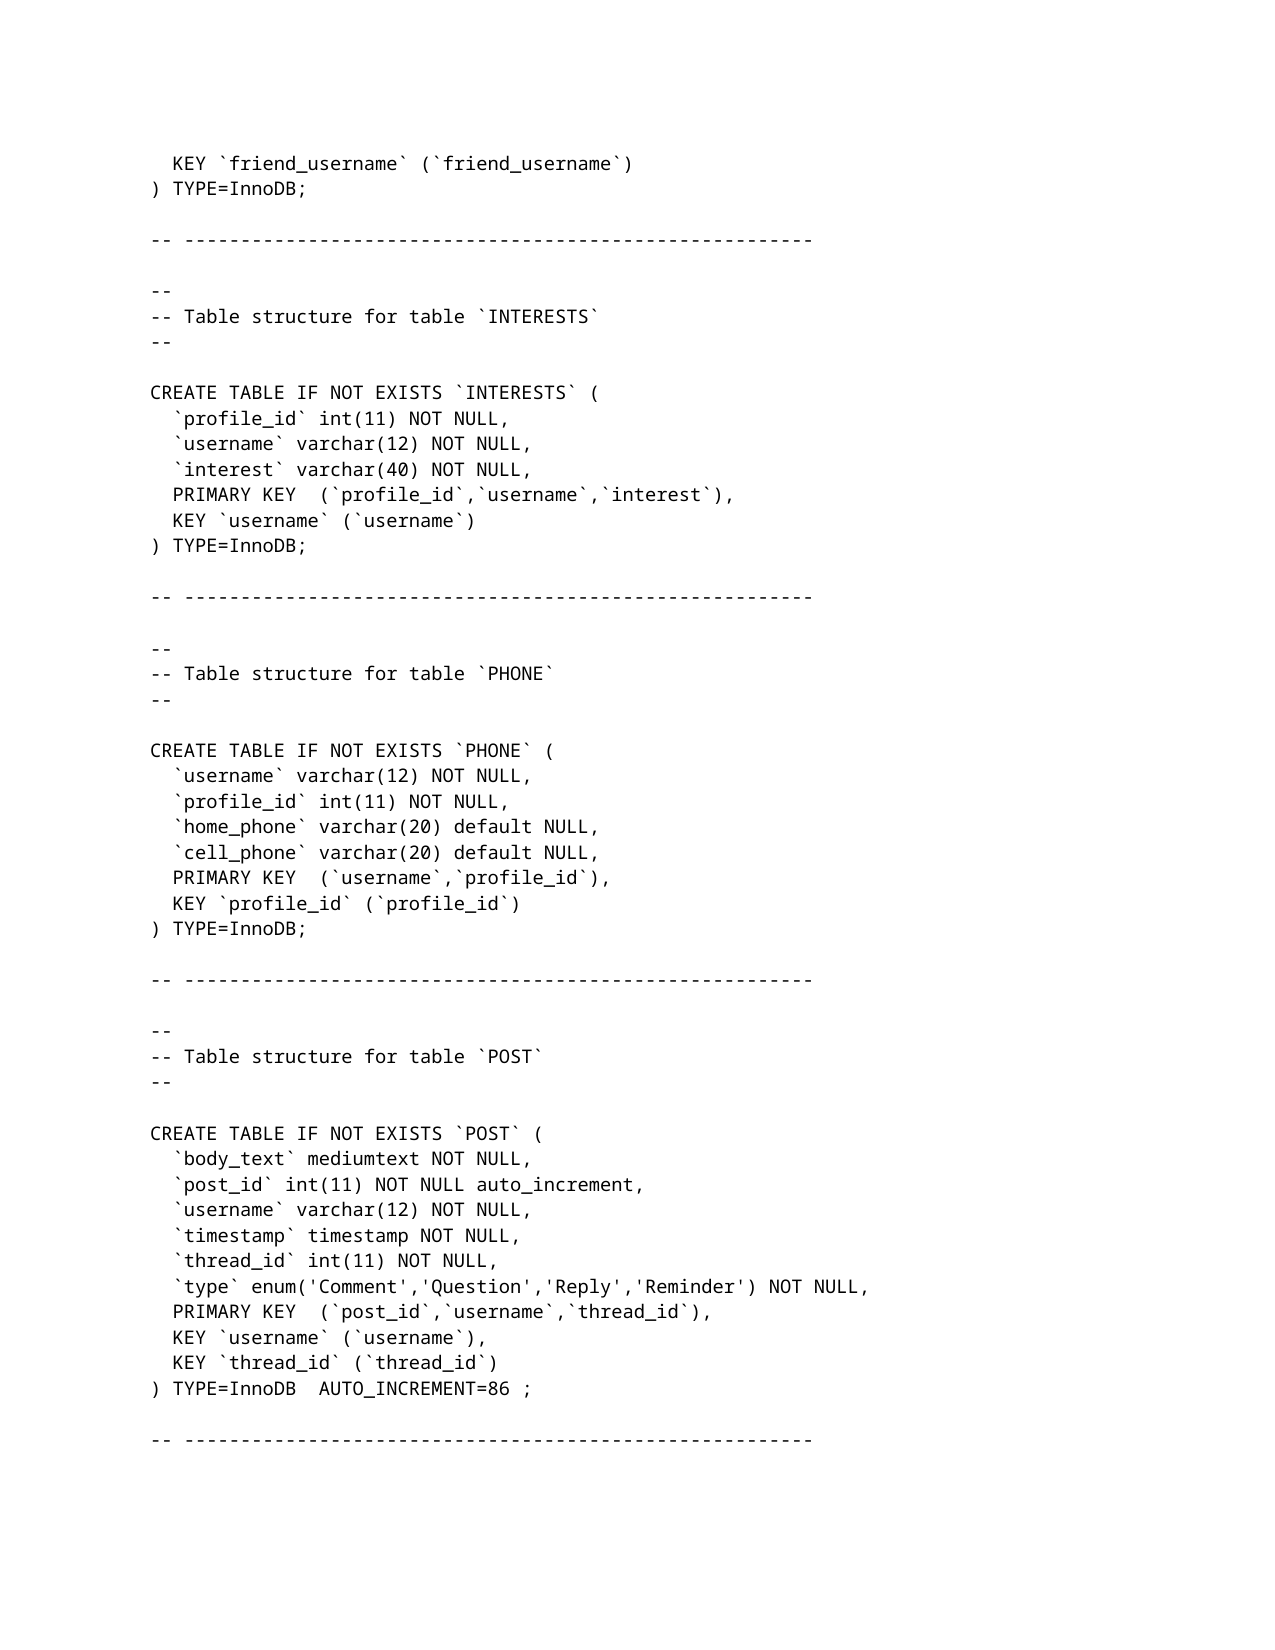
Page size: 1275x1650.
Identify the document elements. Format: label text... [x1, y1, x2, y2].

text -- [150, 1018, 1125, 1043]
text KEY `thread_id` (`thread_id`) [150, 1349, 1125, 1375]
text `body_text` mediumtext NOT NULL, [150, 1145, 1125, 1171]
text ) TYPE=InnoDB; [150, 916, 1125, 941]
text KEY `friend_username` (`friend_username`) [150, 150, 1125, 176]
text PRIMARY KEY (`profile_id`,`username`,`interest`), [150, 482, 1125, 507]
text -- [150, 635, 1125, 660]
text -- [150, 278, 1125, 303]
text KEY `profile_id` (`profile_id`) [150, 890, 1125, 916]
text CREATE TABLE IF NOT EXISTS `INTERESTS` ( [150, 380, 1125, 405]
text PRIMARY KEY (`username`,`profile_id`), [150, 864, 1125, 890]
text ) TYPE=InnoDB; [150, 533, 1125, 558]
text `timestamp` timestamp NOT NULL, [150, 1222, 1125, 1247]
text -- -------------------------------------------------------- [150, 1426, 1125, 1452]
text `thread_id` int(11) NOT NULL, [150, 1247, 1125, 1273]
text -- Table structure for table `INTERESTS` [150, 303, 1125, 329]
text ) TYPE=InnoDB AUTO_INCREMENT=86 ; [150, 1375, 1125, 1401]
text `post_id` int(11) NOT NULL auto_increment, [150, 1171, 1125, 1196]
text `type` enum('Comment','Question','Reply','Reminder') NOT NULL, [150, 1273, 1125, 1298]
text -- -------------------------------------------------------- [150, 227, 1125, 252]
text CREATE TABLE IF NOT EXISTS `POST` ( [150, 1120, 1125, 1145]
text `username` varchar(12) NOT NULL, [150, 762, 1125, 788]
text `username` varchar(12) NOT NULL, [150, 431, 1125, 456]
text -- [150, 329, 1125, 354]
text `interest` varchar(40) NOT NULL, [150, 456, 1125, 482]
text -- Table structure for table `POST` [150, 1043, 1125, 1069]
text `profile_id` int(11) NOT NULL, [150, 405, 1125, 431]
text CREATE TABLE IF NOT EXISTS `PHONE` ( [150, 737, 1125, 762]
text `profile_id` int(11) NOT NULL, [150, 788, 1125, 813]
text KEY `username` (`username`), [150, 1324, 1125, 1349]
text KEY `username` (`username`) [150, 507, 1125, 533]
text `home_phone` varchar(20) default NULL, [150, 813, 1125, 839]
text PRIMARY KEY (`post_id`,`username`,`thread_id`), [150, 1298, 1125, 1324]
text -- -------------------------------------------------------- [150, 584, 1125, 609]
text ) TYPE=InnoDB; [150, 176, 1125, 201]
text -- Table structure for table `PHONE` [150, 660, 1125, 686]
text -- [150, 686, 1125, 711]
text `cell_phone` varchar(20) default NULL, [150, 839, 1125, 864]
text -- [150, 1069, 1125, 1094]
text -- -------------------------------------------------------- [150, 967, 1125, 992]
text `username` varchar(12) NOT NULL, [150, 1196, 1125, 1222]
